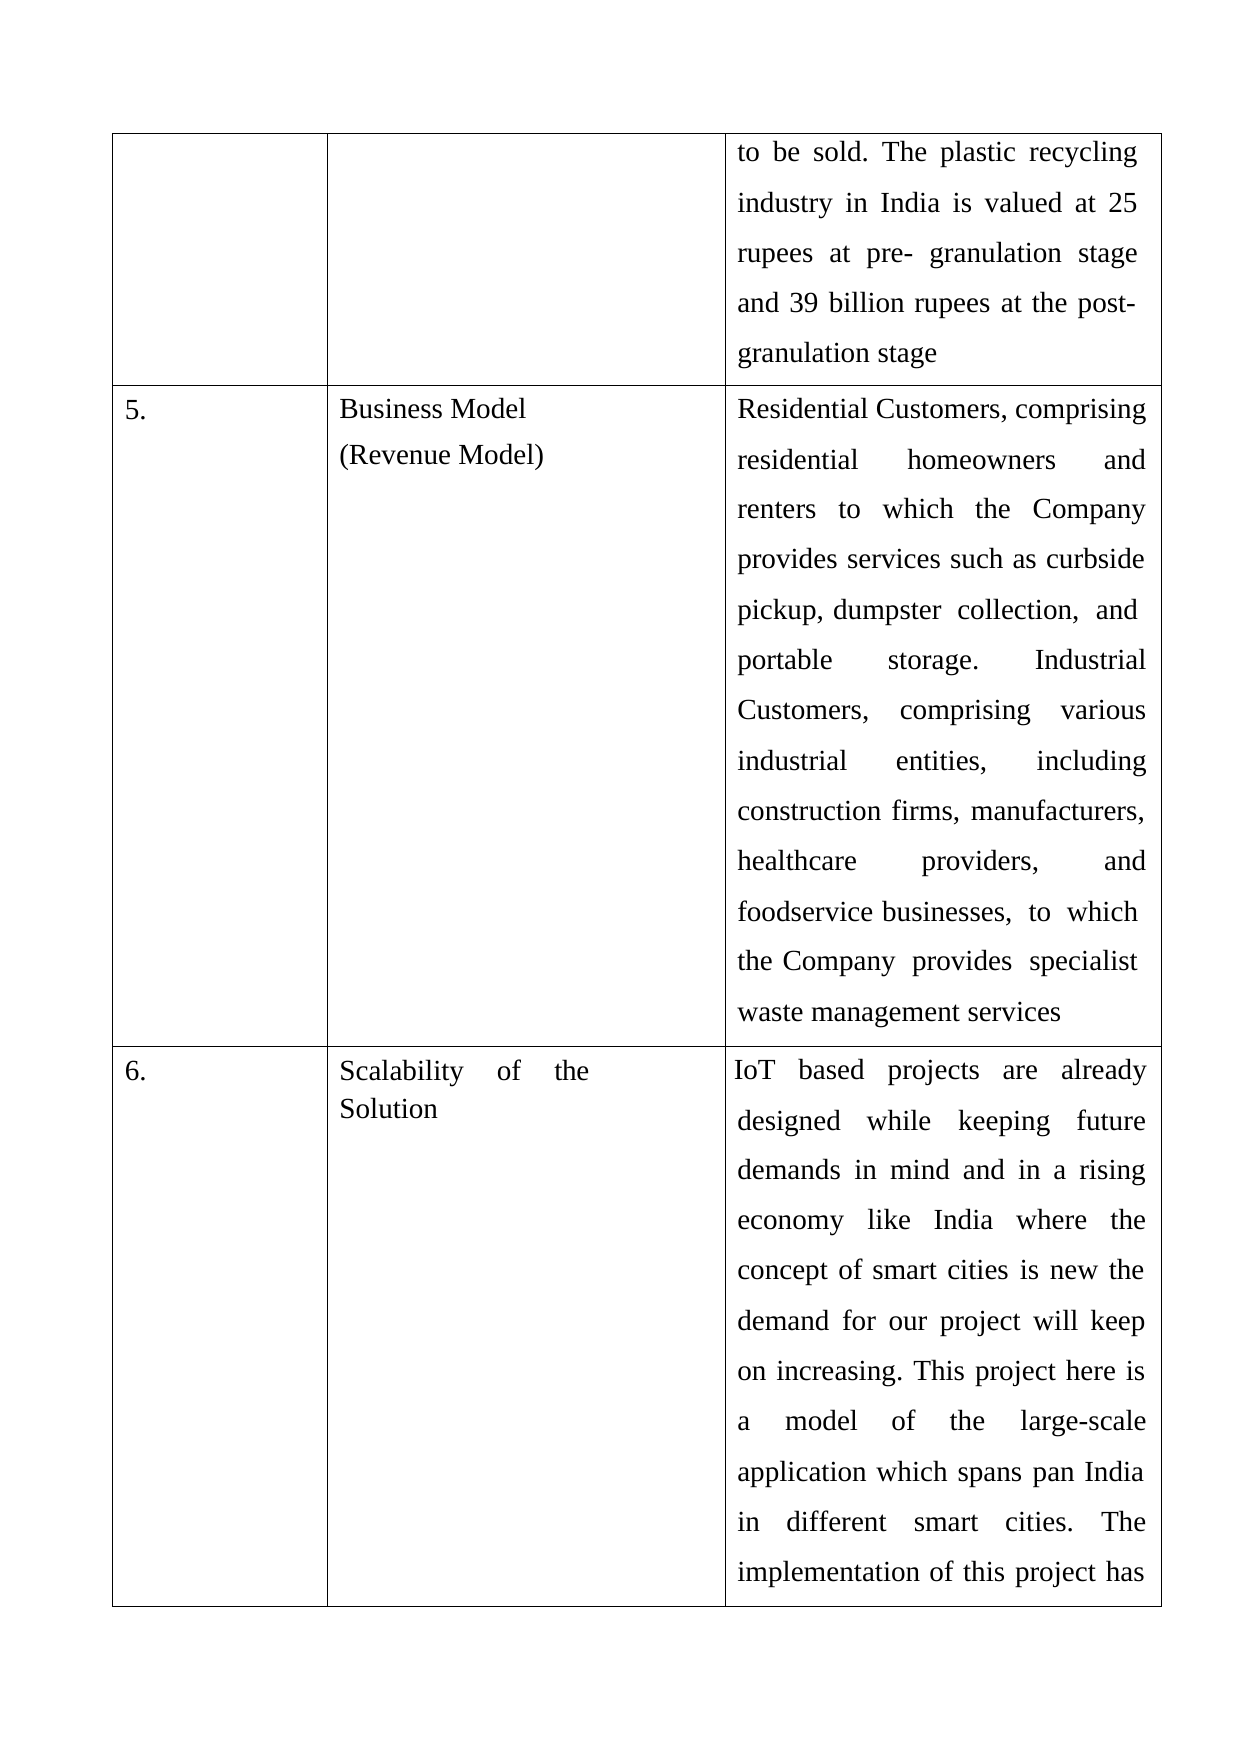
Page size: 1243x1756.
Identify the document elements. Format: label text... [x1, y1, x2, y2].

table_cell renters to which the Company [726, 484, 1161, 534]
table_cell [328, 1547, 725, 1606]
table_header [113, 134, 327, 385]
table_cell [113, 1497, 327, 1547]
table_cell in different smart cities. The [726, 1497, 1161, 1547]
table_cell [113, 886, 327, 937]
table_cell [328, 535, 725, 585]
table_cell [113, 1296, 327, 1346]
table_cell [328, 635, 725, 685]
table_cell economy like India where the [726, 1195, 1161, 1245]
table_cell [328, 1346, 725, 1396]
table_cell provides services such as curbside [726, 535, 1161, 585]
table_cell industrial entities, including [726, 736, 1161, 786]
table_cell [328, 1497, 725, 1547]
table_cell foodservice businesses, to which [726, 886, 1161, 937]
table_cell Residential Customers, comprising residential homeowners and [726, 386, 1161, 484]
table_cell [328, 987, 725, 1046]
table_cell [113, 1346, 327, 1396]
table_cell [328, 1396, 725, 1447]
table_cell implementation of this project has [726, 1547, 1161, 1606]
table_cell [328, 1447, 725, 1497]
table_cell the Company provides specialist [726, 937, 1161, 987]
table_cell [328, 1296, 725, 1346]
table_cell Business Model (Revenue Model) [328, 386, 725, 484]
table_cell 6. [113, 1047, 327, 1145]
table_cell [113, 987, 327, 1046]
table_cell [113, 1195, 327, 1245]
table_cell healthcare providers, and [726, 836, 1161, 886]
table_cell [113, 1245, 327, 1296]
table_cell [113, 937, 327, 987]
table_cell IoT based projects are already designed while keeping future [726, 1047, 1161, 1145]
table_cell [113, 1145, 327, 1195]
table_cell concept of smart cities is new the [726, 1245, 1161, 1296]
table_cell demand for our project will keep [726, 1296, 1161, 1346]
table_cell [328, 1145, 725, 1195]
table_cell waste management services [726, 987, 1161, 1046]
table_cell [113, 685, 327, 736]
table_cell [328, 585, 725, 635]
table_cell [328, 937, 725, 987]
table_cell [113, 635, 327, 685]
table_cell [113, 836, 327, 886]
table_cell [113, 1447, 327, 1497]
table_cell application which spans pan India [726, 1447, 1161, 1497]
table_cell [113, 786, 327, 836]
table_cell [328, 786, 725, 836]
table_cell [328, 836, 725, 886]
table_cell construction firms, manufacturers, [726, 786, 1161, 836]
table_cell [328, 736, 725, 786]
table_cell [113, 1547, 327, 1606]
table_cell [328, 886, 725, 937]
table_cell a model of the large-scale [726, 1396, 1161, 1447]
table_header [328, 134, 725, 385]
table_header to be sold. The plastic recycling industry in India is valued at 25 rupees at pre- granulation stage and 39 billion rupees at the post- granulation stage [726, 134, 1161, 385]
table_cell [328, 484, 725, 534]
table_cell [113, 1396, 327, 1447]
table_cell 5. [113, 386, 327, 484]
table_cell [328, 685, 725, 736]
table_cell [328, 1195, 725, 1245]
table_cell pickup, dumpster collection, and [726, 585, 1161, 635]
table_cell demands in mind and in a rising [726, 1145, 1161, 1195]
table_cell Customers, comprising various [726, 685, 1161, 736]
table_cell [113, 484, 327, 534]
table_cell [328, 1245, 725, 1296]
table_cell [113, 585, 327, 635]
table_cell [113, 736, 327, 786]
table_cell on increasing. This project here is [726, 1346, 1161, 1396]
table_cell Scalability of the Solution [328, 1047, 725, 1145]
table_cell [113, 535, 327, 585]
table_cell portable storage. Industrial [726, 635, 1161, 685]
